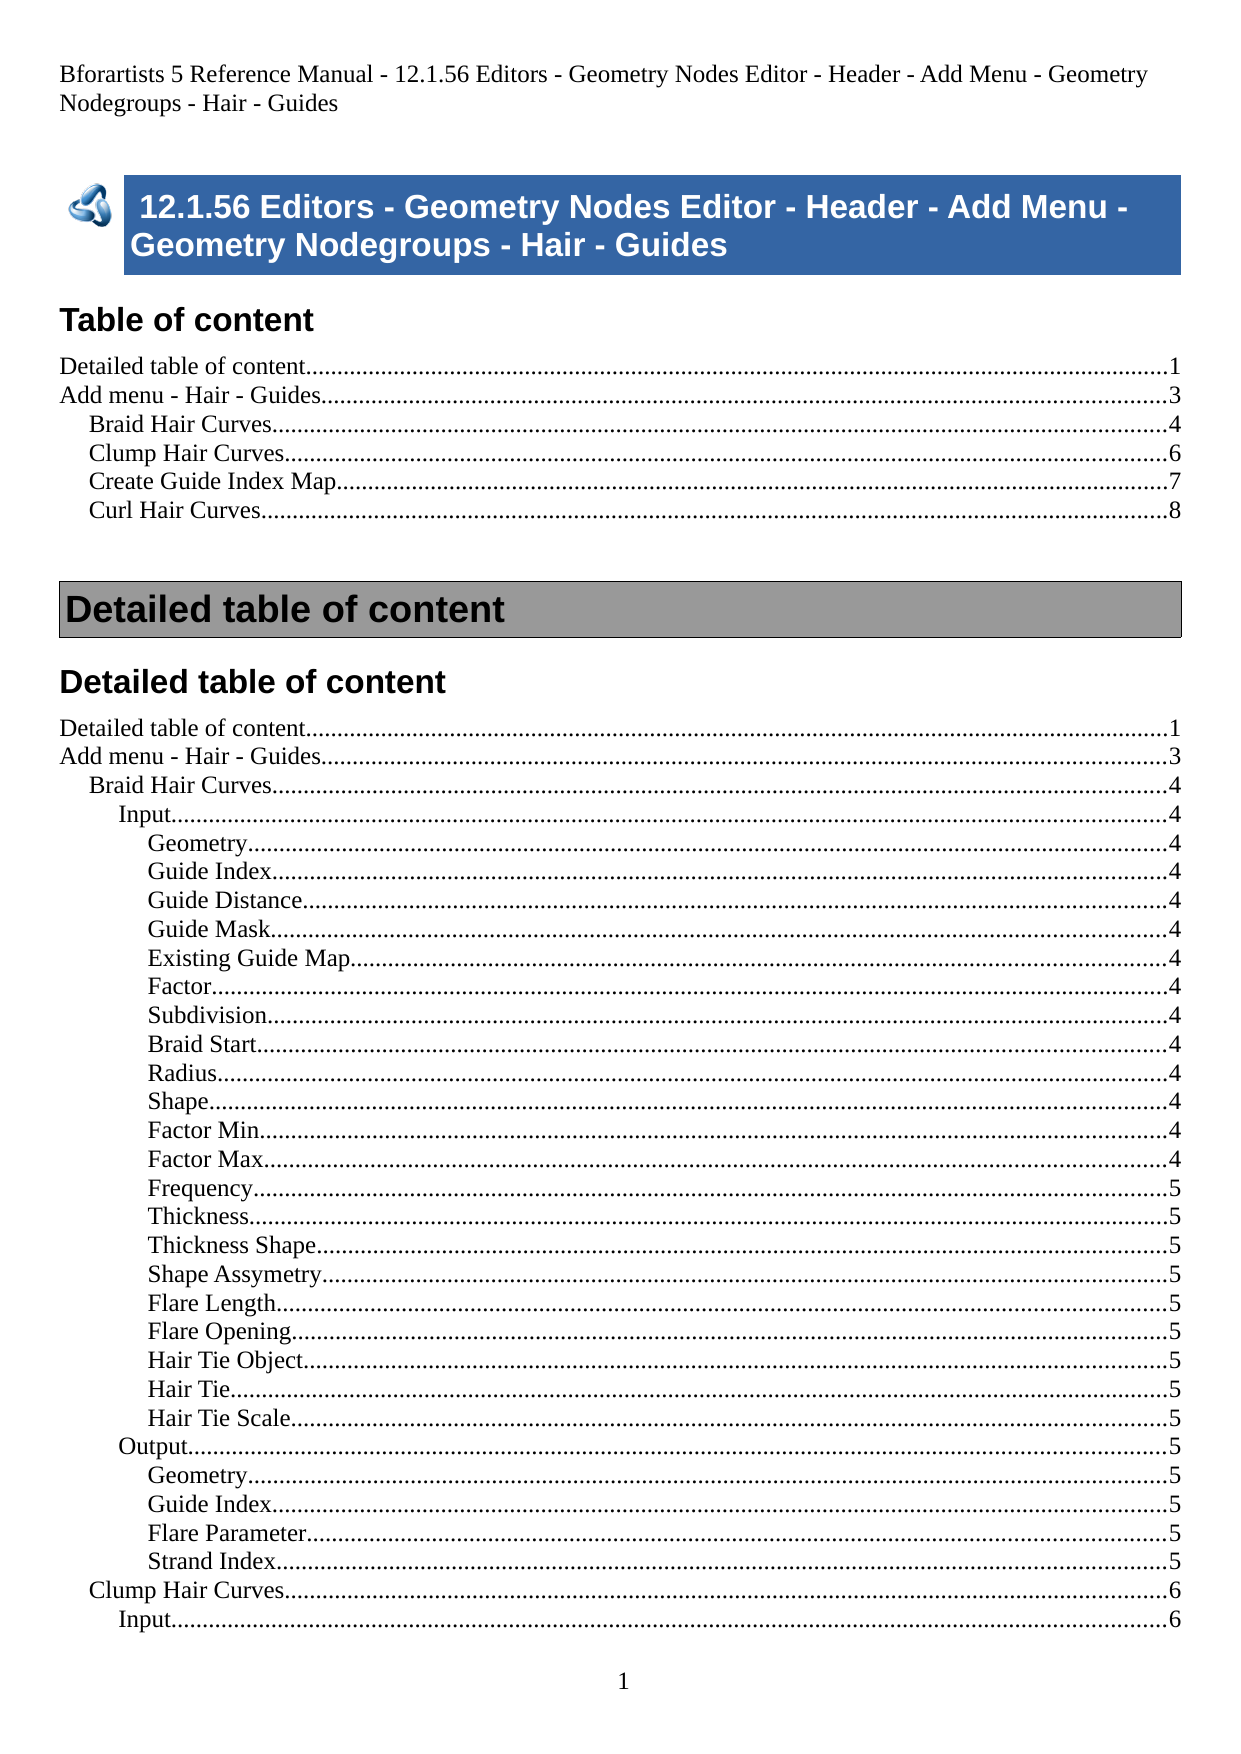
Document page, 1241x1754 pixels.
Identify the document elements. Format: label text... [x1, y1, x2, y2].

text Add menu - Hair - Guides 3 [59, 380, 1181, 409]
picture [65, 180, 114, 230]
text Output 5 [118, 1431, 1181, 1460]
text Flare Opening 5 [147, 1316, 1181, 1345]
subtitle Table of content [59, 300, 1181, 339]
text Detailed table of content 1 [59, 351, 1181, 380]
text Existing Guide Map 4 [147, 943, 1181, 971]
text Radius 4 [147, 1058, 1181, 1086]
text Factor 4 [147, 971, 1181, 1000]
text Input 4 [118, 799, 1181, 828]
text Frequency 5 [147, 1173, 1181, 1201]
text Shape 4 [147, 1086, 1181, 1115]
text Hair Tie Object 5 [147, 1345, 1181, 1374]
text Strand Index 5 [147, 1546, 1181, 1575]
text Clump Hair Curves 6 [88, 438, 1181, 466]
table_header [59, 175, 124, 275]
text Hair Tie 5 [147, 1374, 1181, 1403]
subtitle Detailed table of content [59, 662, 1181, 700]
text Create Guide Index Map 7 [88, 466, 1181, 495]
text Hair Tie Scale 5 [147, 1403, 1181, 1431]
table_header 12.1.56 Editors - Geometry Nodes Editor - Header - Add Menu - Geometry Nodegroups - Hair - Guides [124, 175, 1181, 275]
text Clump Hair Curves 6 [88, 1575, 1181, 1604]
text Braid Hair Curves 4 [88, 770, 1181, 799]
text Geometry 4 [147, 828, 1181, 856]
text Braid Hair Curves 4 [88, 409, 1181, 438]
text Flare Length 5 [147, 1288, 1181, 1316]
text Input 6 [118, 1604, 1181, 1633]
text Guide Index 5 [147, 1489, 1181, 1518]
text Braid Start 4 [147, 1029, 1181, 1058]
table_header Detailed table of content [60, 582, 1181, 637]
text Thickness Shape 5 [147, 1230, 1181, 1259]
text Add menu - Hair - Guides 3 [59, 741, 1181, 770]
text Factor Min 4 [147, 1115, 1181, 1144]
text Thickness 5 [147, 1201, 1181, 1230]
text Curl Hair Curves 8 [88, 495, 1181, 524]
text Geometry 5 [147, 1460, 1181, 1489]
text Factor Max 4 [147, 1144, 1181, 1173]
text Subdivision 4 [147, 1000, 1181, 1029]
text Guide Mask 4 [147, 914, 1181, 943]
text Shape Assymetry 5 [147, 1259, 1181, 1288]
text Flare Parameter 5 [147, 1518, 1181, 1546]
text Detailed table of content 1 [59, 713, 1181, 741]
text Guide Index 4 [147, 856, 1181, 885]
text Guide Distance 4 [147, 885, 1181, 914]
